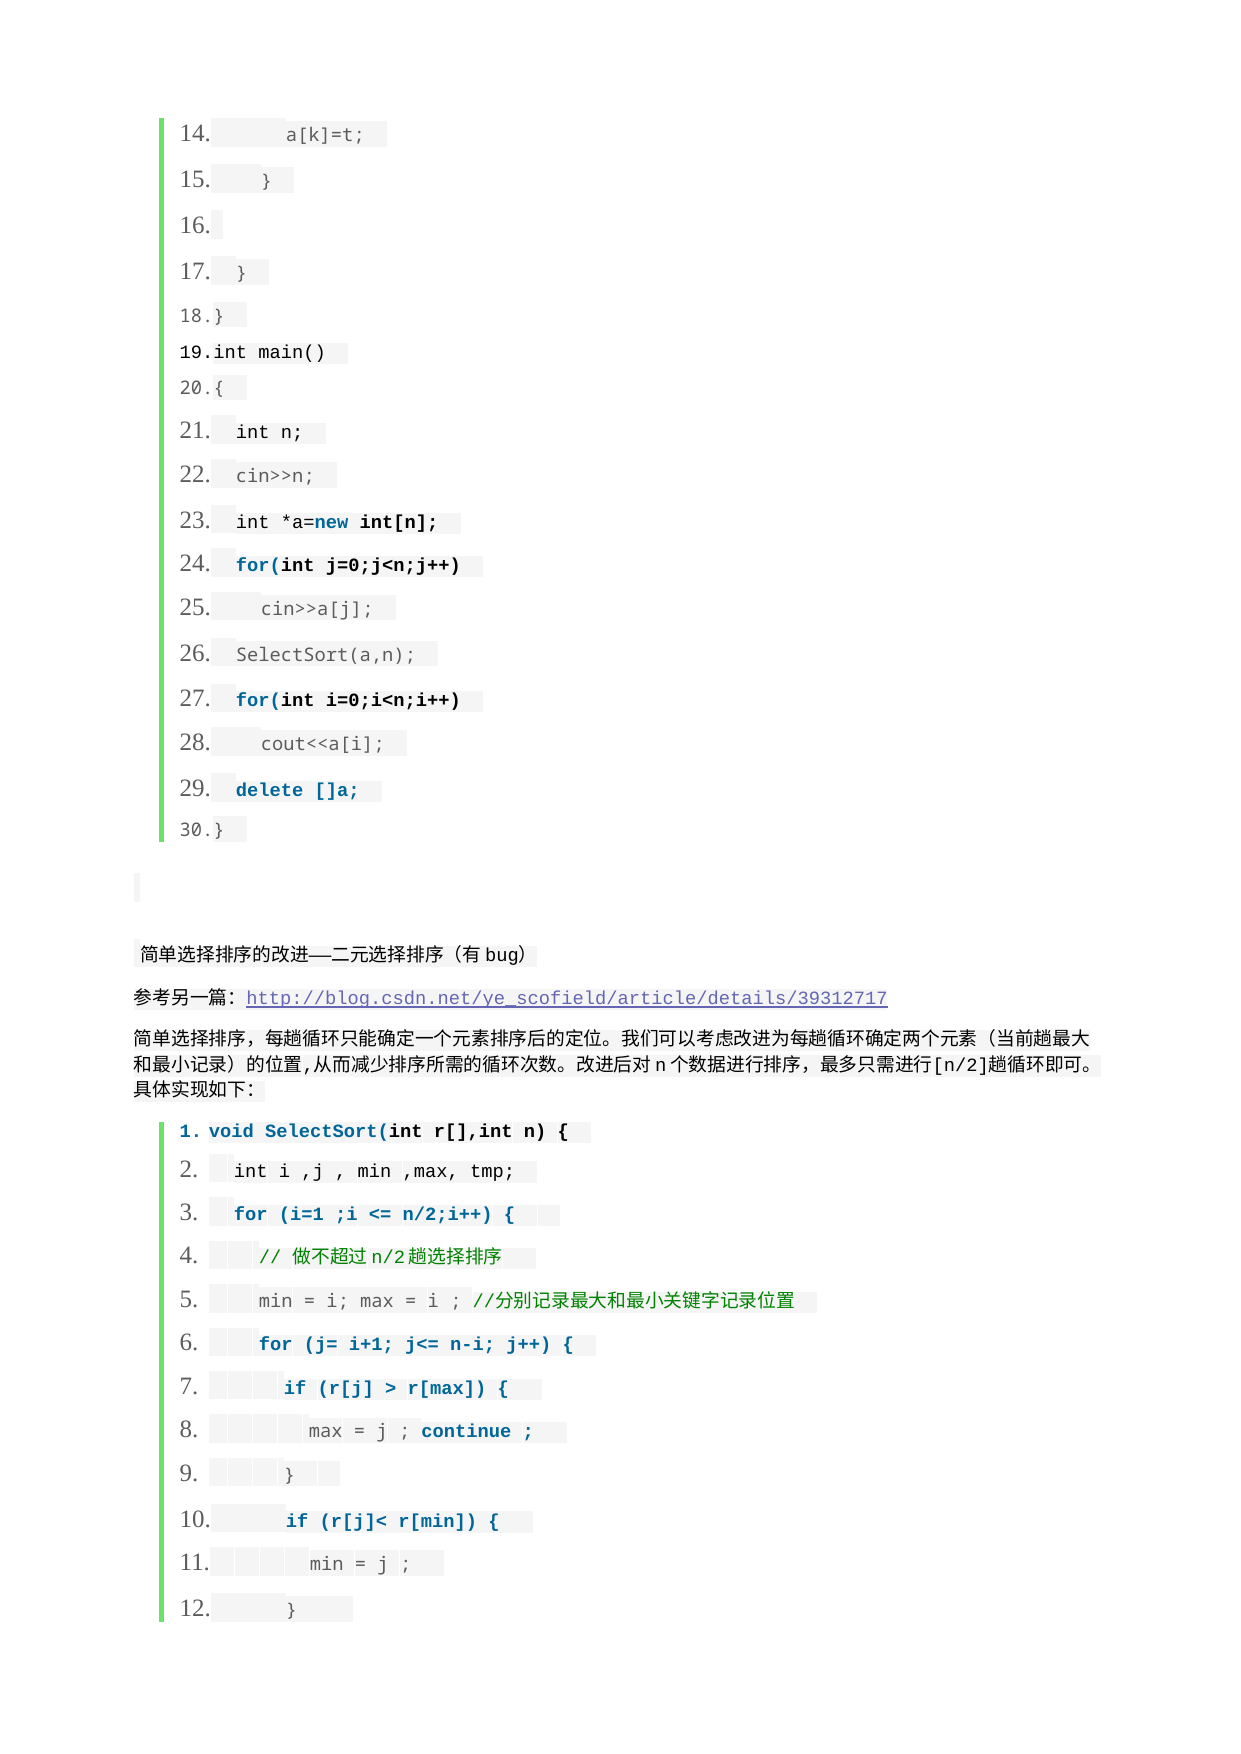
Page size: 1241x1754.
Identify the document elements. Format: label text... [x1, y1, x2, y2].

text 简单选择排序的改进——二元选择排序（有bug） [134, 938, 1106, 967]
list } [164, 302, 1122, 327]
list } [164, 1593, 1122, 1622]
list min = j ; [164, 1547, 1122, 1576]
list { [164, 374, 1122, 400]
list } [164, 256, 1122, 285]
text 简单选择排序，每趟循环只能确定一个元素排序后的定位。我们可以考虑改进为每趟循环确定两个元素（当前趟最大和最小记录）的位置,从而减少排序所需的循环次数。改进后对n个数据进行排序，最多只需进行[n/2]趟循环即可。具体实现如下： [134, 1030, 1106, 1102]
list for(int j=0;j<n;j++) [164, 548, 1122, 577]
list } [164, 164, 1122, 193]
list for (j= i+1; j<= n-i; j++) { [164, 1327, 1122, 1356]
list min = i; max = i ; //分别记录最大和最小关键字记录位置 [164, 1284, 1122, 1313]
list max = j ; continue ; [164, 1414, 1122, 1443]
list cout<<a[i]; [164, 727, 1122, 756]
list int i ,j , min ,max, tmp; [164, 1154, 1122, 1183]
text 参考另一篇：http://blog.csdn.net/ye_scofield/article/details/39312717 [134, 989, 1106, 1010]
list void SelectSort(int r[],int n) { [164, 1122, 1122, 1143]
list delete []a; [164, 773, 1122, 802]
list } [164, 816, 1122, 842]
list int *a=new int[n]; [164, 505, 1122, 534]
list SelectSort(a,n); [164, 638, 1122, 666]
list } [164, 1458, 1122, 1486]
list // 做不超过n/2趟选择排序 [164, 1241, 1122, 1269]
list if (r[j]< r[min]) { [164, 1504, 1122, 1533]
list int main() [164, 343, 1122, 364]
list int n; [164, 415, 1122, 444]
list cin>>a[j]; [164, 592, 1122, 620]
list cin>>n; [164, 459, 1122, 488]
list if (r[j] > r[max]) { [164, 1371, 1122, 1400]
list for (i=1 ;i <= n/2;i++) { [164, 1197, 1122, 1226]
list for(int i=0;i<n;i++) [164, 683, 1122, 712]
list a[k]=t; [164, 118, 1122, 147]
